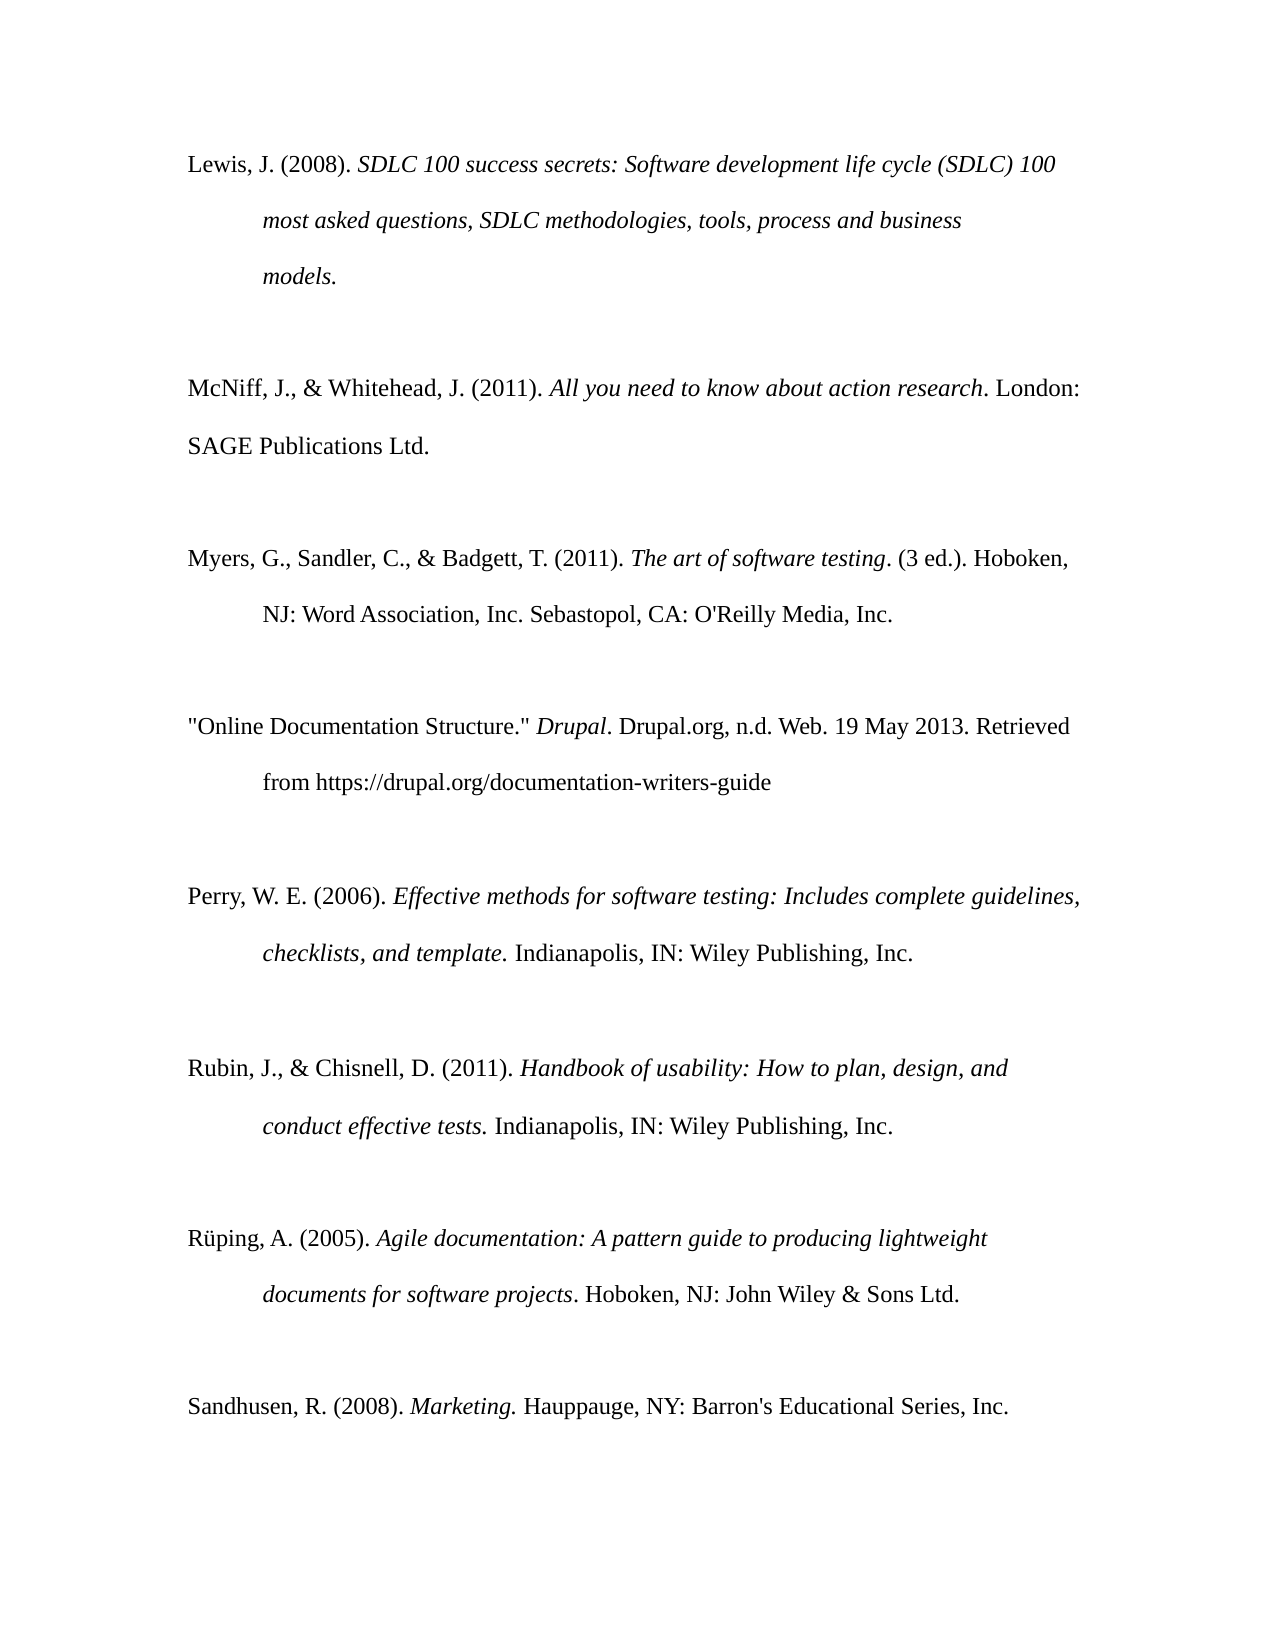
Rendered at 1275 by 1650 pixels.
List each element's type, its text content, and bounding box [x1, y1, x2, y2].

text Myers, G., Sandler, C., & Badgett, T. (2011). The art of software testing. (3 ed.). Hoboken, NJ: Word Association, Inc. Sebastopol, CA: O'Reilly Media, Inc. [187, 544, 1087, 628]
text Rubin, J., & Chisnell, D. (2011). Handbook of usability: How to plan, design, and conduct effective tests. Indianapolis, IN: Wiley Publishing, Inc. [187, 1053, 1087, 1139]
text Lewis, J. (2008). SDLC 100 success secrets: Software development life cycle (SDLC) 100 most asked questions, SDLC methodologies, tools, process and business models. [187, 150, 1087, 289]
text Perry, W. E. (2006). Effective methods for software testing: Includes complete guidelines, checklists, and template. Indianapolis, IN: Wiley Publishing, Inc. [187, 881, 1087, 967]
text "Online Documentation Structure." Drupal. Drupal.org, n.d. Web. 19 May 2013. Retrieved from https://drupal.org/documentation-writers-guide [187, 712, 1087, 795]
text Rüping, A. (2005). Agile documentation: A pattern guide to producing lightweight documents for software projects. Hoboken, NJ: John Wiley & Sons Ltd. [187, 1224, 1087, 1308]
text McNiff, J., & Whitehead, J. (2011). All you need to know about action research. London: SAGE Publications Ltd. [187, 373, 1087, 459]
text Sandhusen, R. (2008). Marketing. Hauppauge, NY: Barron's Educational Series, Inc. [187, 1392, 1087, 1419]
